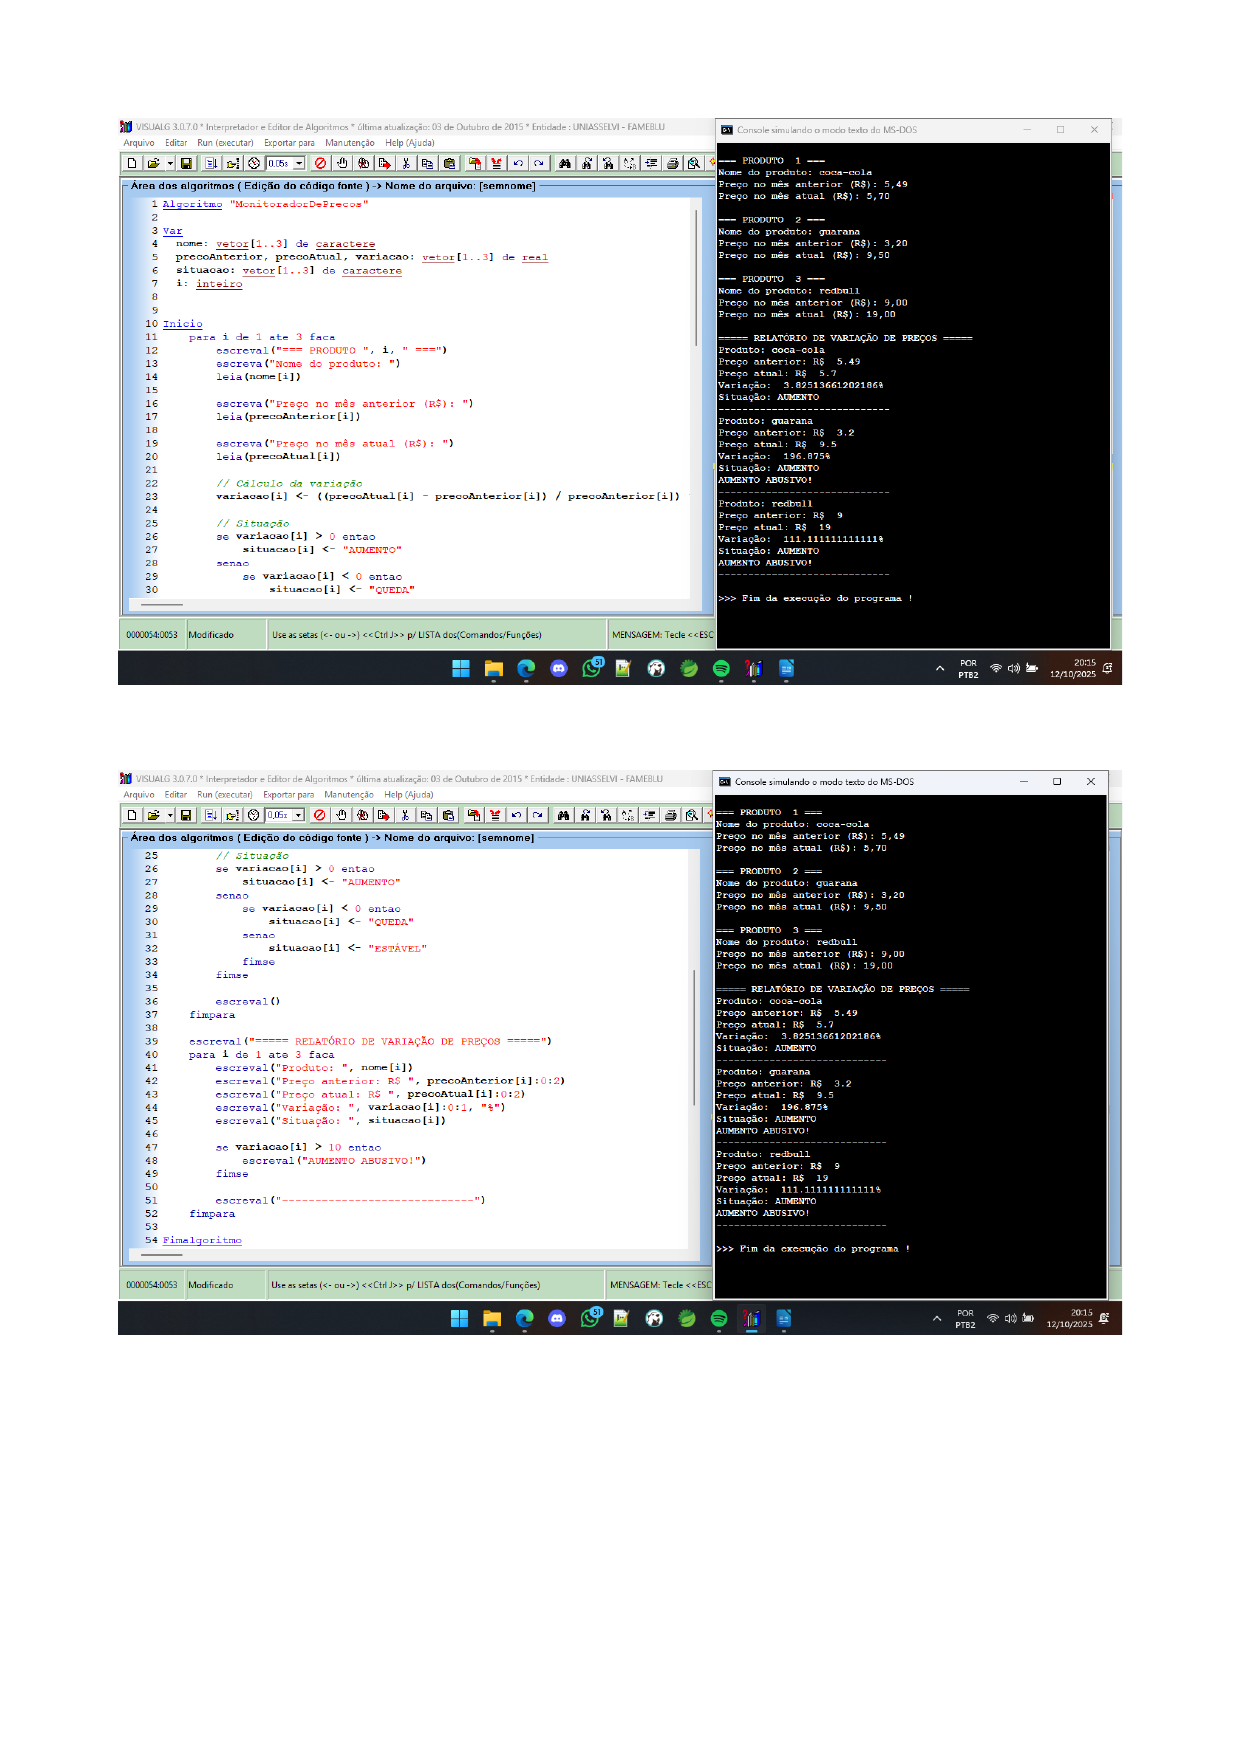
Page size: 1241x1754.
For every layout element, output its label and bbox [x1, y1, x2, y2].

picture [118, 118, 1123, 685]
picture [118, 770, 1123, 1335]
